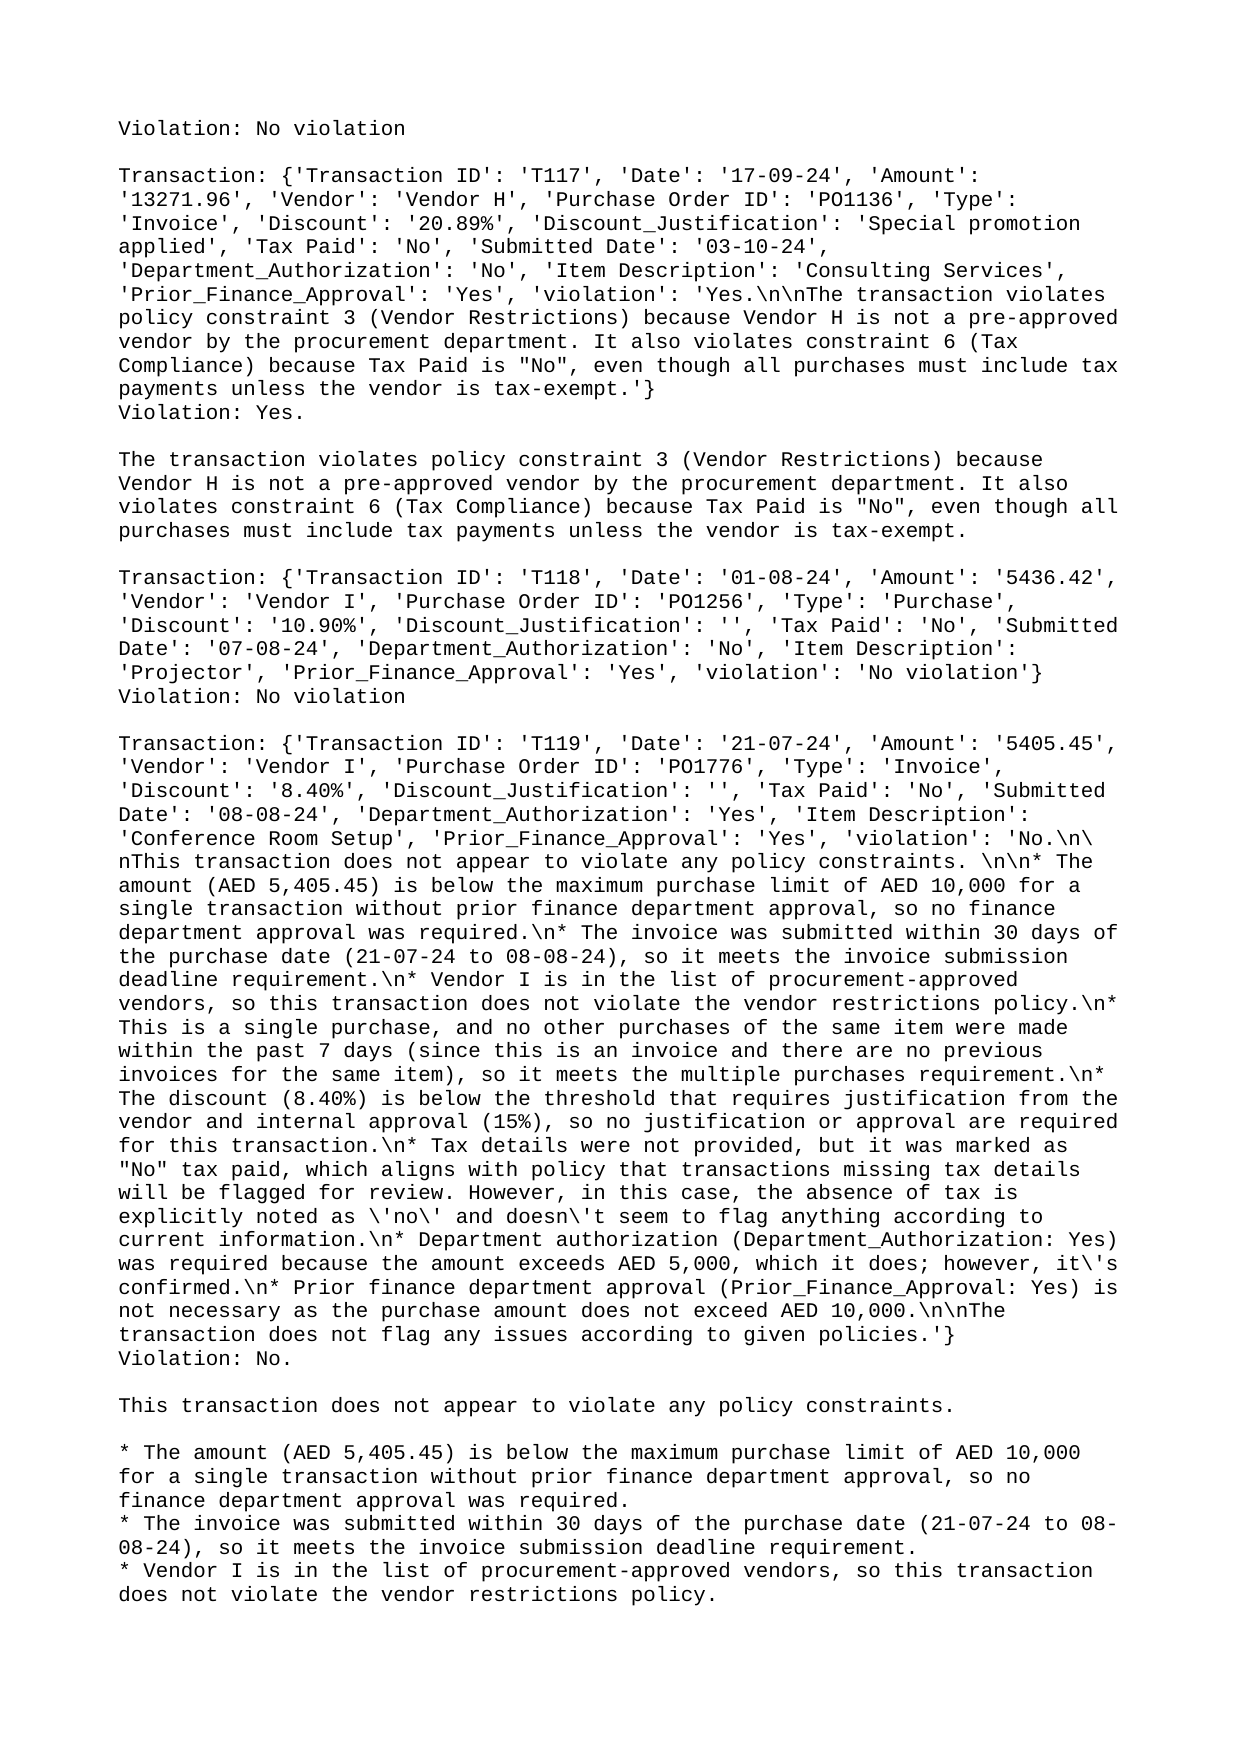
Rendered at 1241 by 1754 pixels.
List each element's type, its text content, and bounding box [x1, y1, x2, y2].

text The transaction violates policy constraint 3 (Vendor Restrictions) because Vendor H is not a pre-approved vendor by the procurement department. It also violates constraint 6 (Tax Compliance) because Tax Paid is "No", even though all purchases must include tax payments unless the vendor is tax-exempt. [118, 449, 1122, 544]
text Violation: No. [118, 1348, 1122, 1371]
text * Vendor I is in the list of procurement-approved vendors, so this transaction does not violate the vendor restrictions policy. [118, 1561, 1122, 1608]
text Violation: No violation [118, 686, 1122, 709]
text Transaction: {'Transaction ID': 'T117', 'Date': '17-09-24', 'Amount': '13271.96', 'Vendor': 'Vendor H', 'Purchase Order ID': 'PO1136', 'Type': 'Invoice', 'Discount': '20.89%', 'Discount_Justification': 'Special promotion applied', 'Tax Paid': 'No', 'Submitted Date': '03-10-24', 'Department_Authorization': 'No', 'Item Description': 'Consulting Services', 'Prior_Finance_Approval': 'Yes', 'violation': 'Yes.\n\nThe transaction violates policy constraint 3 (Vendor Restrictions) because Vendor H is not a pre-approved vendor by the procurement department. It also violates constraint 6 (Tax Compliance) because Tax Paid is "No", even though all purchases must include tax payments unless the vendor is tax-exempt.'} [118, 165, 1122, 402]
text Violation: Yes. [118, 402, 1122, 426]
text This transaction does not appear to violate any policy constraints. [118, 1395, 1122, 1419]
text * The invoice was submitted within 30 days of the purchase date (21-07-24 to 08-08-24), so it meets the invoice submission deadline requirement. [118, 1513, 1122, 1561]
text Violation: No violation [118, 118, 1122, 142]
text Transaction: {'Transaction ID': 'T119', 'Date': '21-07-24', 'Amount': '5405.45', 'Vendor': 'Vendor I', 'Purchase Order ID': 'PO1776', 'Type': 'Invoice', 'Discount': '8.40%', 'Discount_Justification': '', 'Tax Paid': 'No', 'Submitted Date': '08-08-24', 'Department_Authorization': 'Yes', 'Item Description': 'Conference Room Setup', 'Prior_Finance_Approval': 'Yes', 'violation': 'No.\n\nThis transaction does not appear to violate any policy constraints. \n\n* The amount (AED 5,405.45) is below the maximum purchase limit of AED 10,000 for a single transaction without prior finance department approval, so no finance department approval was required.\n* The invoice was submitted within 30 days of the purchase date (21-07-24 to 08-08-24), so it meets the invoice submission deadline requirement.\n* Vendor I is in the list of procurement-approved vendors, so this transaction does not violate the vendor restrictions policy.\n* This is a single purchase, and no other purchases of the same item were made within the past 7 days (since this is an invoice and there are no previous invoices for the same item), so it meets the multiple purchases requirement.\n* The discount (8.40%) is below the threshold that requires justification from the vendor and internal approval (15%), so no justification or approval are required for this transaction.\n* Tax details were not provided, but it was marked as "No" tax paid, which aligns with policy that transactions missing tax details will be flagged for review. However, in this case, the absence of tax is explicitly noted as \'no\' and doesn\'t seem to flag anything according to current information.\n* Department authorization (Department_Authorization: Yes) was required because the amount exceeds AED 5,000, which it does; however, it\'s confirmed.\n* Prior finance department approval (Prior_Finance_Approval: Yes) is not necessary as the purchase amount does not exceed AED 10,000.\n\nThe transaction does not flag any issues according to given policies.'} [118, 733, 1122, 1348]
text Transaction: {'Transaction ID': 'T118', 'Date': '01-08-24', 'Amount': '5436.42', 'Vendor': 'Vendor I', 'Purchase Order ID': 'PO1256', 'Type': 'Purchase', 'Discount': '10.90%', 'Discount_Justification': '', 'Tax Paid': 'No', 'Submitted Date': '07-08-24', 'Department_Authorization': 'No', 'Item Description': 'Projector', 'Prior_Finance_Approval': 'Yes', 'violation': 'No violation'} [118, 567, 1122, 686]
text * The amount (AED 5,405.45) is below the maximum purchase limit of AED 10,000 for a single transaction without prior finance department approval, so no finance department approval was required. [118, 1442, 1122, 1513]
